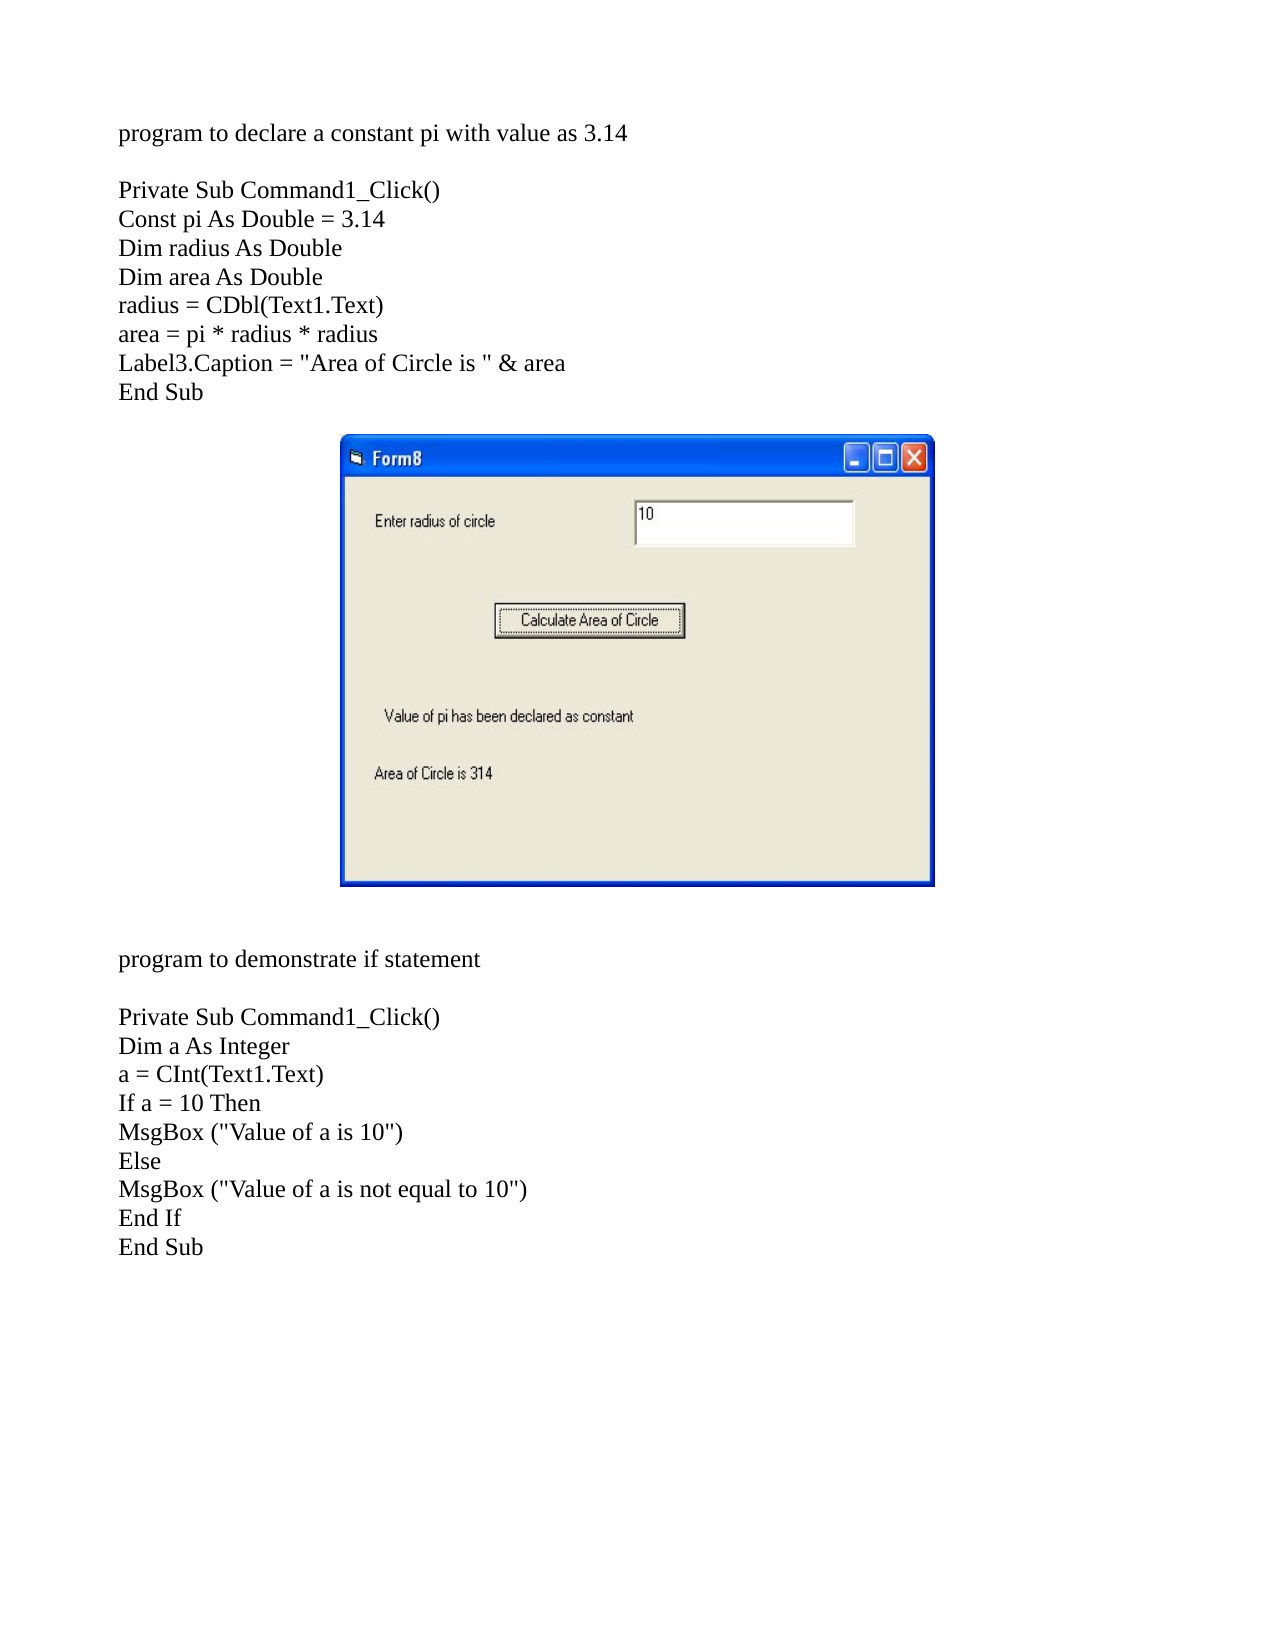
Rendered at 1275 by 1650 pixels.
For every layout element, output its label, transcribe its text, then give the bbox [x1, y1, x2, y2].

text Label3.Caption = "Area of Circle is " & area [118, 348, 1157, 377]
text Const pi As Double = 3.14 [118, 204, 1157, 233]
text a = CInt(Text1.Text) [118, 1059, 1157, 1088]
picture [340, 434, 935, 887]
text End Sub [118, 1232, 1157, 1261]
text Private Sub Command1_Click() [118, 176, 1157, 204]
text Dim a As Integer [118, 1031, 1157, 1059]
text Else [118, 1146, 1157, 1174]
text program to demonstrate if statement [118, 944, 1157, 973]
text If a = 10 Then [118, 1088, 1157, 1117]
text Private Sub Command1_Click() [118, 1002, 1157, 1031]
text MsgBox ("Value of a is not equal to 10") [118, 1174, 1157, 1203]
text Dim radius As Double [118, 233, 1157, 262]
text End Sub [118, 377, 1157, 406]
text program to declare a constant pi with value as 3.14 [118, 118, 1157, 147]
text End If [118, 1203, 1157, 1232]
text Dim area As Double [118, 262, 1157, 291]
text radius = CDbl(Text1.Text) [118, 291, 1157, 319]
text area = pi * radius * radius [118, 319, 1157, 348]
text MsgBox ("Value of a is 10") [118, 1117, 1157, 1146]
